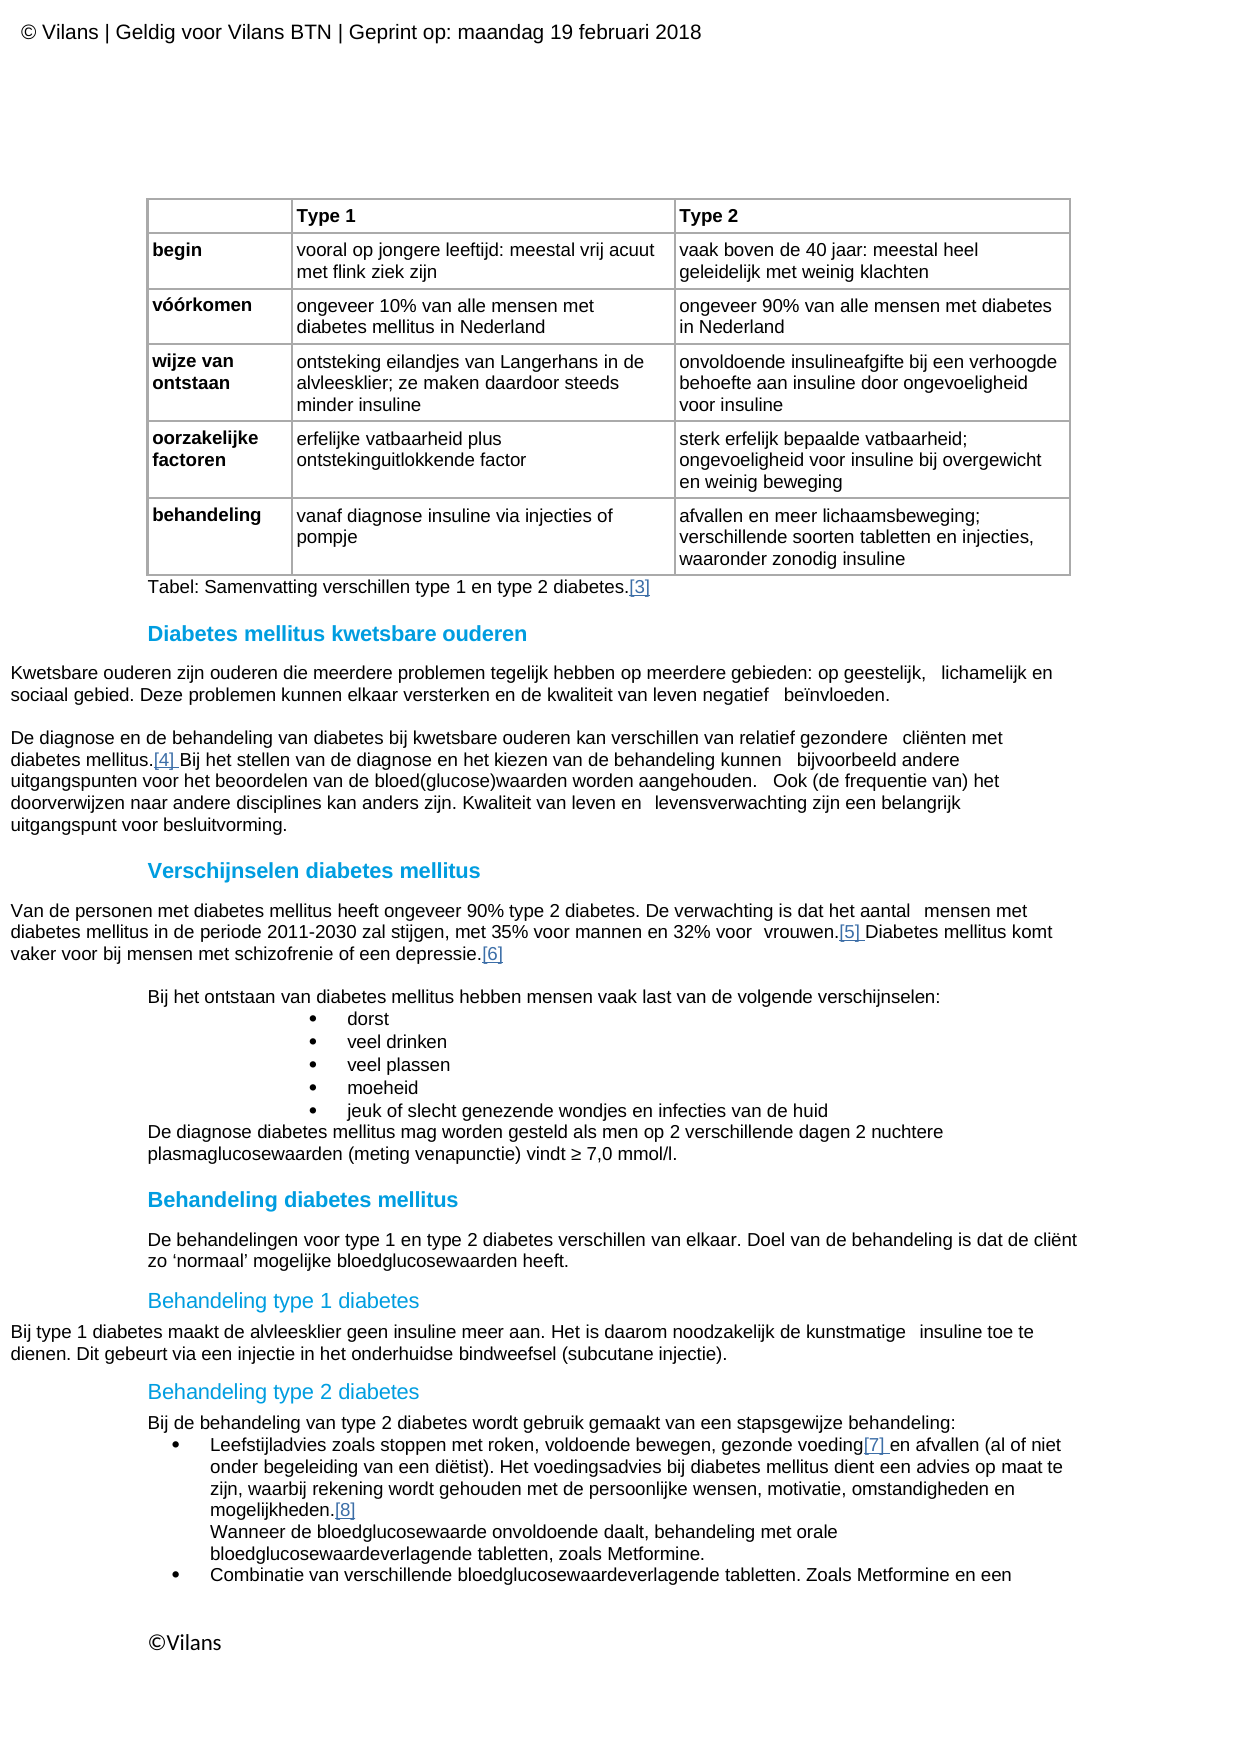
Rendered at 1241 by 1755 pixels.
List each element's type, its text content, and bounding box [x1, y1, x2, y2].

table_cell onvoldoende insulineafgifte bij een verhoogde behoefte aan insuline door ongevoeligheid voor insuline [676, 345, 1069, 420]
text Wanneer de bloedglucosewaarde onvoldoende daalt, behandeling met orale bloedglucosewaardeverlagende tabletten, zoals Metformine. [210, 1521, 1088, 1564]
text zo ‘normaal’ mogelijke bloedglucosewaarden heeft. [147, 1250, 1097, 1272]
table_cell vanaf diagnose insuline via injecties of pompje [293, 499, 674, 574]
text De diagnose diabetes mellitus mag worden gesteld als men op 2 verschillende dagen 2 nuchtere [147, 1122, 1097, 1143]
text Tabel: Samenvatting verschillen type 1 en type 2 diabetes.[3] [147, 576, 1097, 598]
table_header [149, 200, 291, 232]
table_cell begin [149, 234, 291, 287]
table_cell behandeling [149, 499, 291, 574]
table_cell erfelijke vatbaarheid plus ontstekinguitlokkende factor [293, 422, 674, 497]
table_cell wijze van ontstaan [149, 345, 291, 420]
list Combinatie van verschillende bloedglucosewaardeverlagende tabletten. Zoals Metformine en een [172, 1564, 1020, 1586]
text De behandelingen voor type 1 en type 2 diabetes verschillen van elkaar. Doel van de behandeling is dat de cliënt [147, 1229, 1097, 1250]
text Bij de behandeling van type 2 diabetes wordt gebruik gemaakt van een stapsgewijze behandeling: [147, 1413, 1097, 1434]
table_cell ontsteking eilandjes van Langerhans in de alvleesklier; ze maken daardoor steeds minder insuline [293, 345, 674, 420]
list Leefstijladvies zoals stoppen met roken, voldoende bewegen, gezonde voeding[7] en afvallen (al of niet onder begeleiding van een diëtist). Het voedingsadvies bij diabetes mellitus dient een advies op maat te zijn, waarbij rekening wordt gehouden met de persoonlijke wensen, motivatie, omstandigheden en mogelijkheden.[8] [172, 1434, 1070, 1521]
text Van de personen met diabetes mellitus heeft ongeveer 90% type 2 diabetes. De verwachting is dat het aantal mensen met diabetes mellitus in de periode 2011-2030 zal stijgen, met 35% voor mannen en 32% voor vrouwen.[5] Diabetes mellitus komt vaker voor bij mensen met schizofrenie of een depressie.[6] [10, 899, 1088, 964]
list dorst [309, 1008, 1097, 1030]
subtitle Behandeling diabetes mellitus [147, 1187, 1097, 1213]
subtitle Verschijnselen diabetes mellitus [147, 858, 1097, 883]
subtitle Diabetes mellitus kwetsbare ouderen [147, 621, 1097, 646]
text De diagnose en de behandeling van diabetes bij kwetsbare ouderen kan verschillen van relatief gezondere cliënten met diabetes mellitus.[4] Bij het stellen van de diagnose en het kiezen van de behandeling kunnen bijvoorbeeld andere uitgangspunten voor het beoordelen van de bloed(glucose)waarden worden aangehouden. Ook (de frequentie van) het doorverwijzen naar andere disciplines kan anders zijn. Kwaliteit van leven en levensverwachting zijn een belangrijk uitgangspunt voor besluitvorming. [10, 727, 1070, 835]
table_cell ongeveer 90% van alle mensen met diabetes in Nederland [676, 290, 1069, 343]
text Kwetsbare ouderen zijn ouderen die meerdere problemen tegelijk hebben op meerdere gebieden: op geestelijk, lichamelijk en sociaal gebied. Deze problemen kunnen elkaar versterken en de kwaliteit van leven negatief beïnvloeden. [10, 662, 1070, 705]
subtitle Behandeling type 2 diabetes [147, 1379, 1097, 1404]
table_cell oorzakelijke factoren [149, 422, 291, 497]
table_cell ongeveer 10% van alle mensen met diabetes mellitus in Nederland [293, 290, 674, 343]
list veel plassen [309, 1053, 1097, 1076]
subtitle Behandeling type 1 diabetes [147, 1287, 1097, 1313]
text plasmaglucosewaarden (meting venapunctie) vindt ≥ 7,0 mmol/l. [147, 1143, 1097, 1165]
list moeheid [309, 1076, 1097, 1099]
table_header Type 2 [676, 200, 1069, 232]
table_cell vooral op jongere leeftijd: meestal vrij acuut met flink ziek zijn [293, 234, 674, 287]
text Bij het ontstaan van diabetes mellitus hebben mensen vaak last van de volgende verschijnselen: [147, 986, 1097, 1008]
list jeuk of slecht genezende wondjes en infecties van de huid [309, 1099, 1097, 1122]
table_header Type 1 [293, 200, 674, 232]
table_cell afvallen en meer lichaamsbeweging; verschillende soorten tabletten en injecties, waaronder zonodig insuline [676, 499, 1069, 574]
text Bij type 1 diabetes maakt de alvleesklier geen insuline meer aan. Het is daarom noodzakelijk de kunstmatige insuline toe te dienen. Dit gebeurt via een injectie in het onderhuidse bindweefsel (subcutane injectie). [10, 1321, 1070, 1364]
table_cell vaak boven de 40 jaar: meestal heel geleidelijk met weinig klachten [676, 234, 1069, 287]
table_cell vóórkomen [149, 290, 291, 343]
list veel drinken [309, 1030, 1097, 1053]
table_cell sterk erfelijk bepaalde vatbaarheid; ongevoeligheid voor insuline bij overgewicht en weinig beweging [676, 422, 1069, 497]
